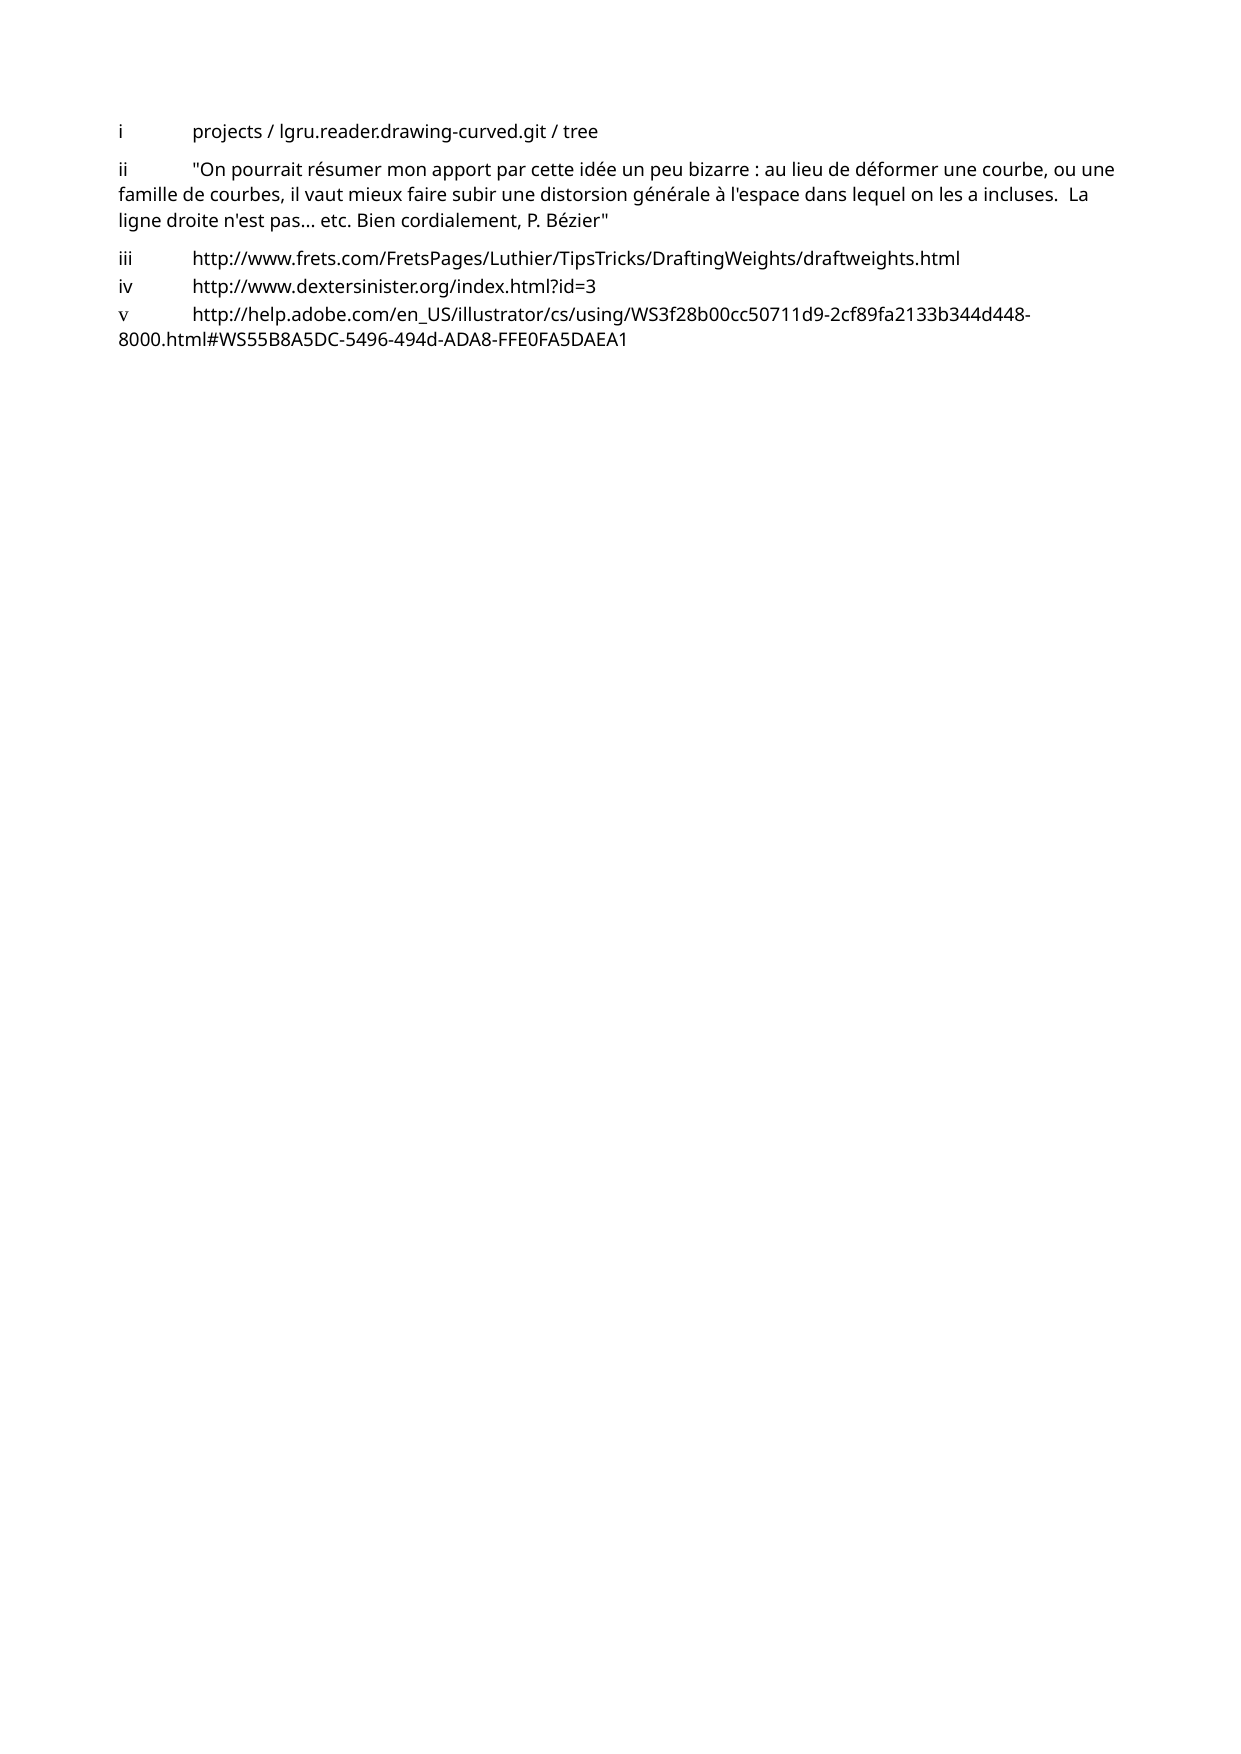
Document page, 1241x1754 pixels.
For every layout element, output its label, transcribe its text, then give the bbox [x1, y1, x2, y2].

text http://help.adobe.com/en_US/illustrator/cs/using/WS3f28b00cc50711d9-2cf89fa2133b344d448-8000.html#WS55B8A5DC-5496-494d-ADA8-FFE0FA5DAEA1 [118, 301, 1122, 352]
text http://www.frets.com/FretsPages/Luthier/TipsTricks/DraftingWeights/draftweights.html [118, 245, 1122, 271]
text "On pourrait résumer mon apport par cette idée un peu bizarre : au lieu de déformer une courbe, ou une famille de courbes, il vaut mieux faire subir une distorsion générale à l'espace dans lequel on les a incluses. La ligne droite n'est pas... etc. Bien cordialement, P. Bézier" [118, 156, 1122, 233]
text http://www.dextersinister.org/index.html?id=3 [118, 273, 1122, 299]
text projects / lgru.reader.drawing-curved.git / tree [118, 118, 1122, 144]
